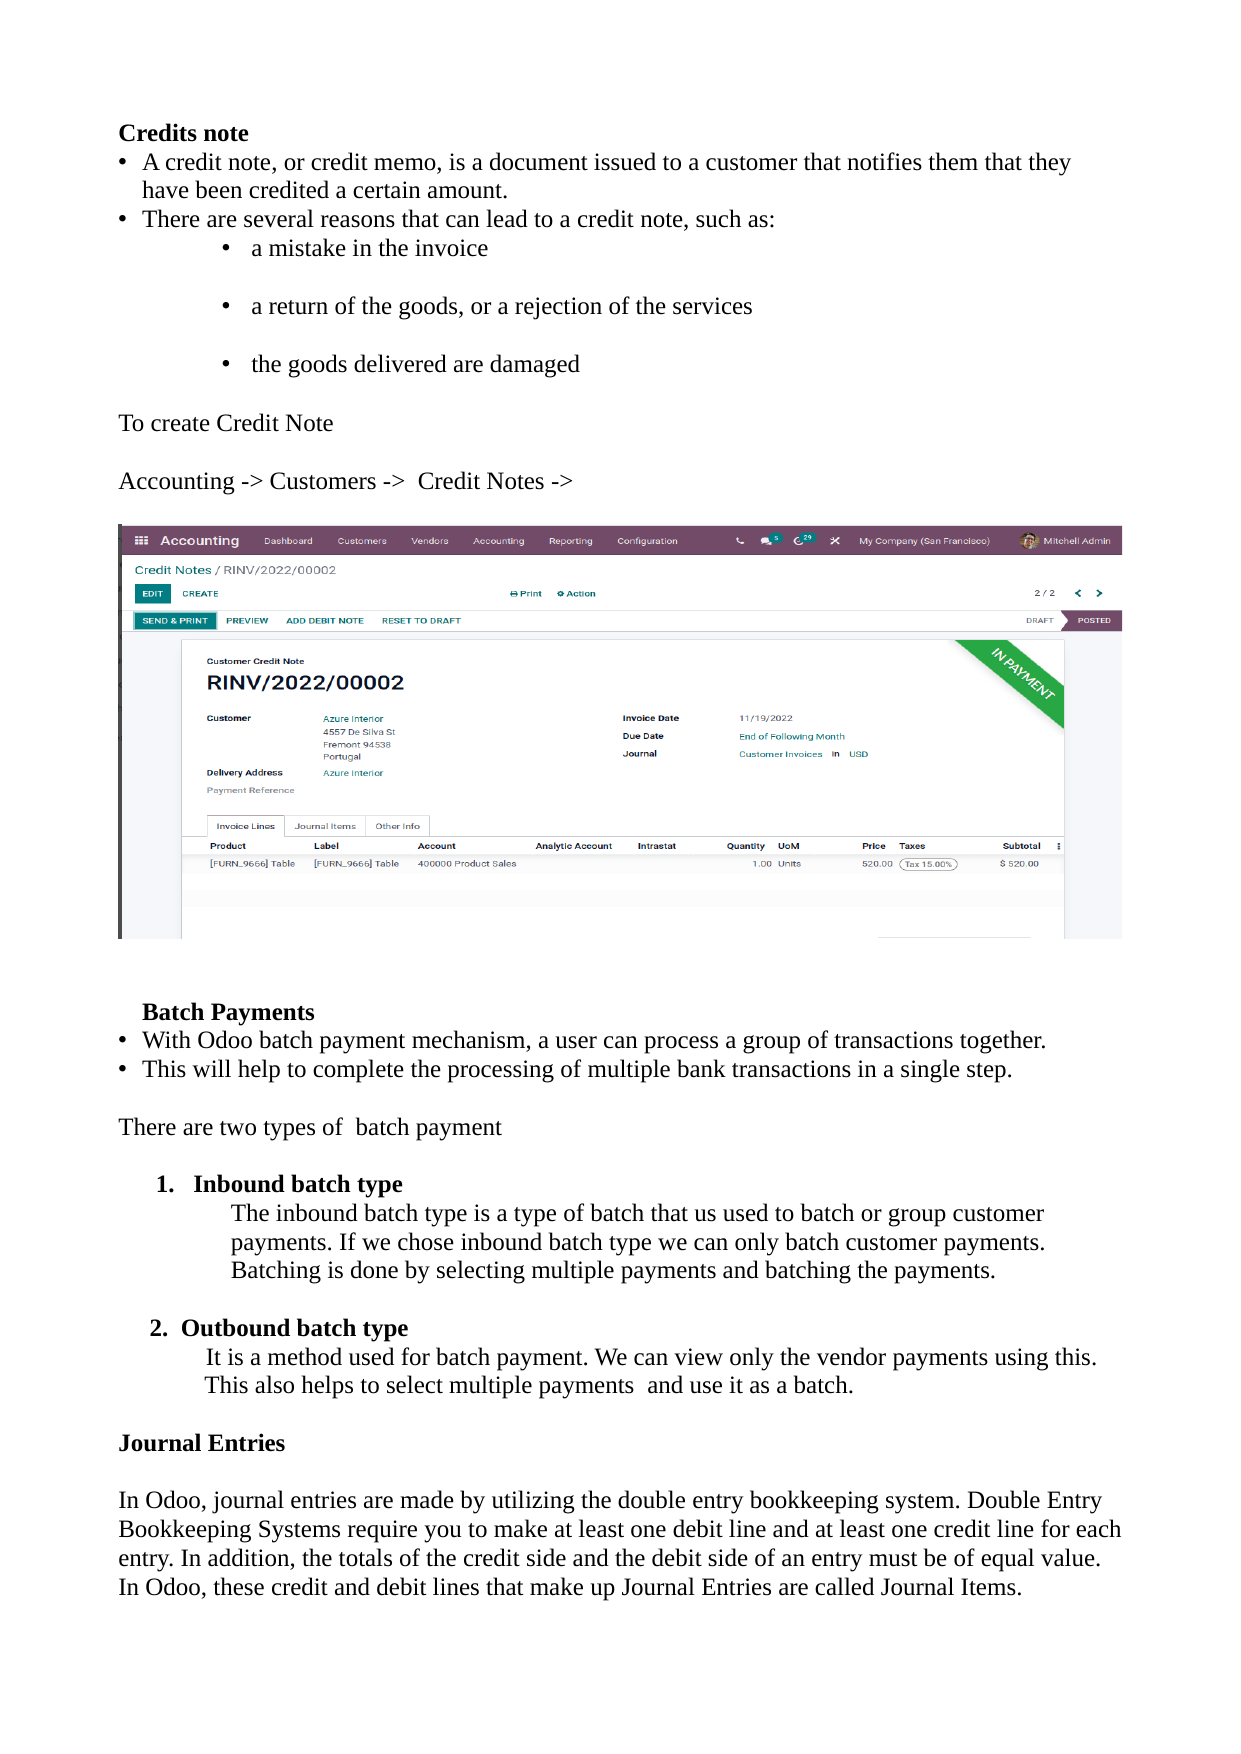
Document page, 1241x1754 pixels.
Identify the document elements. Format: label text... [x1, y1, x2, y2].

subtitle There are several reasons that can lead to a credit note, such as: [118, 204, 1122, 233]
list To create Credit Note [118, 408, 1122, 437]
text In Odoo, journal entries are made by utilizing the double entry bookkeeping system. Double Entry Bookkeeping Systems require you to make at least one debit line and at least one credit line for each entry. In addition, the totals of the credit side and the debit side of an entry must be of equal value. [118, 1486, 1122, 1572]
list a mistake in the invoice [222, 233, 1122, 262]
text It is a method used for batch payment. We can view only the vendor payments using this. This also helps to select multiple payments and use it as a batch. [118, 1342, 1122, 1399]
list This will help to complete the processing of multiple bank transactions in a single step. [118, 1054, 1122, 1083]
list Batch Payments [118, 997, 1122, 1026]
list the goods delivered are damaged [222, 349, 1122, 378]
text Journal Entries [118, 1428, 1122, 1457]
list Accounting -> Customers -> Credit Notes -> [118, 466, 1122, 495]
picture [118, 524, 1123, 939]
list With Odoo batch payment mechanism, a user can process a group of transactions together. [118, 1026, 1122, 1054]
text There are two types of batch payment [118, 1112, 1122, 1141]
list Inbound batch type [156, 1169, 1122, 1198]
text In Odoo, these credit and debit lines that make up Journal Entries are called Journal Items. [118, 1572, 1122, 1601]
list a return of the goods, or a rejection of the services [222, 291, 1122, 320]
text 2. Outbound batch type [118, 1313, 1122, 1342]
list A credit note, or credit memo, is a document issued to a customer that notifies them that they have been credited a certain amount. [118, 147, 1122, 204]
text Credits note [118, 118, 1122, 147]
list The inbound batch type is a type of batch that us used to batch or group customer payments. If we chose inbound batch type we can only batch customer payments. Batching is done by selecting multiple payments and batching the payments. [193, 1198, 1122, 1284]
